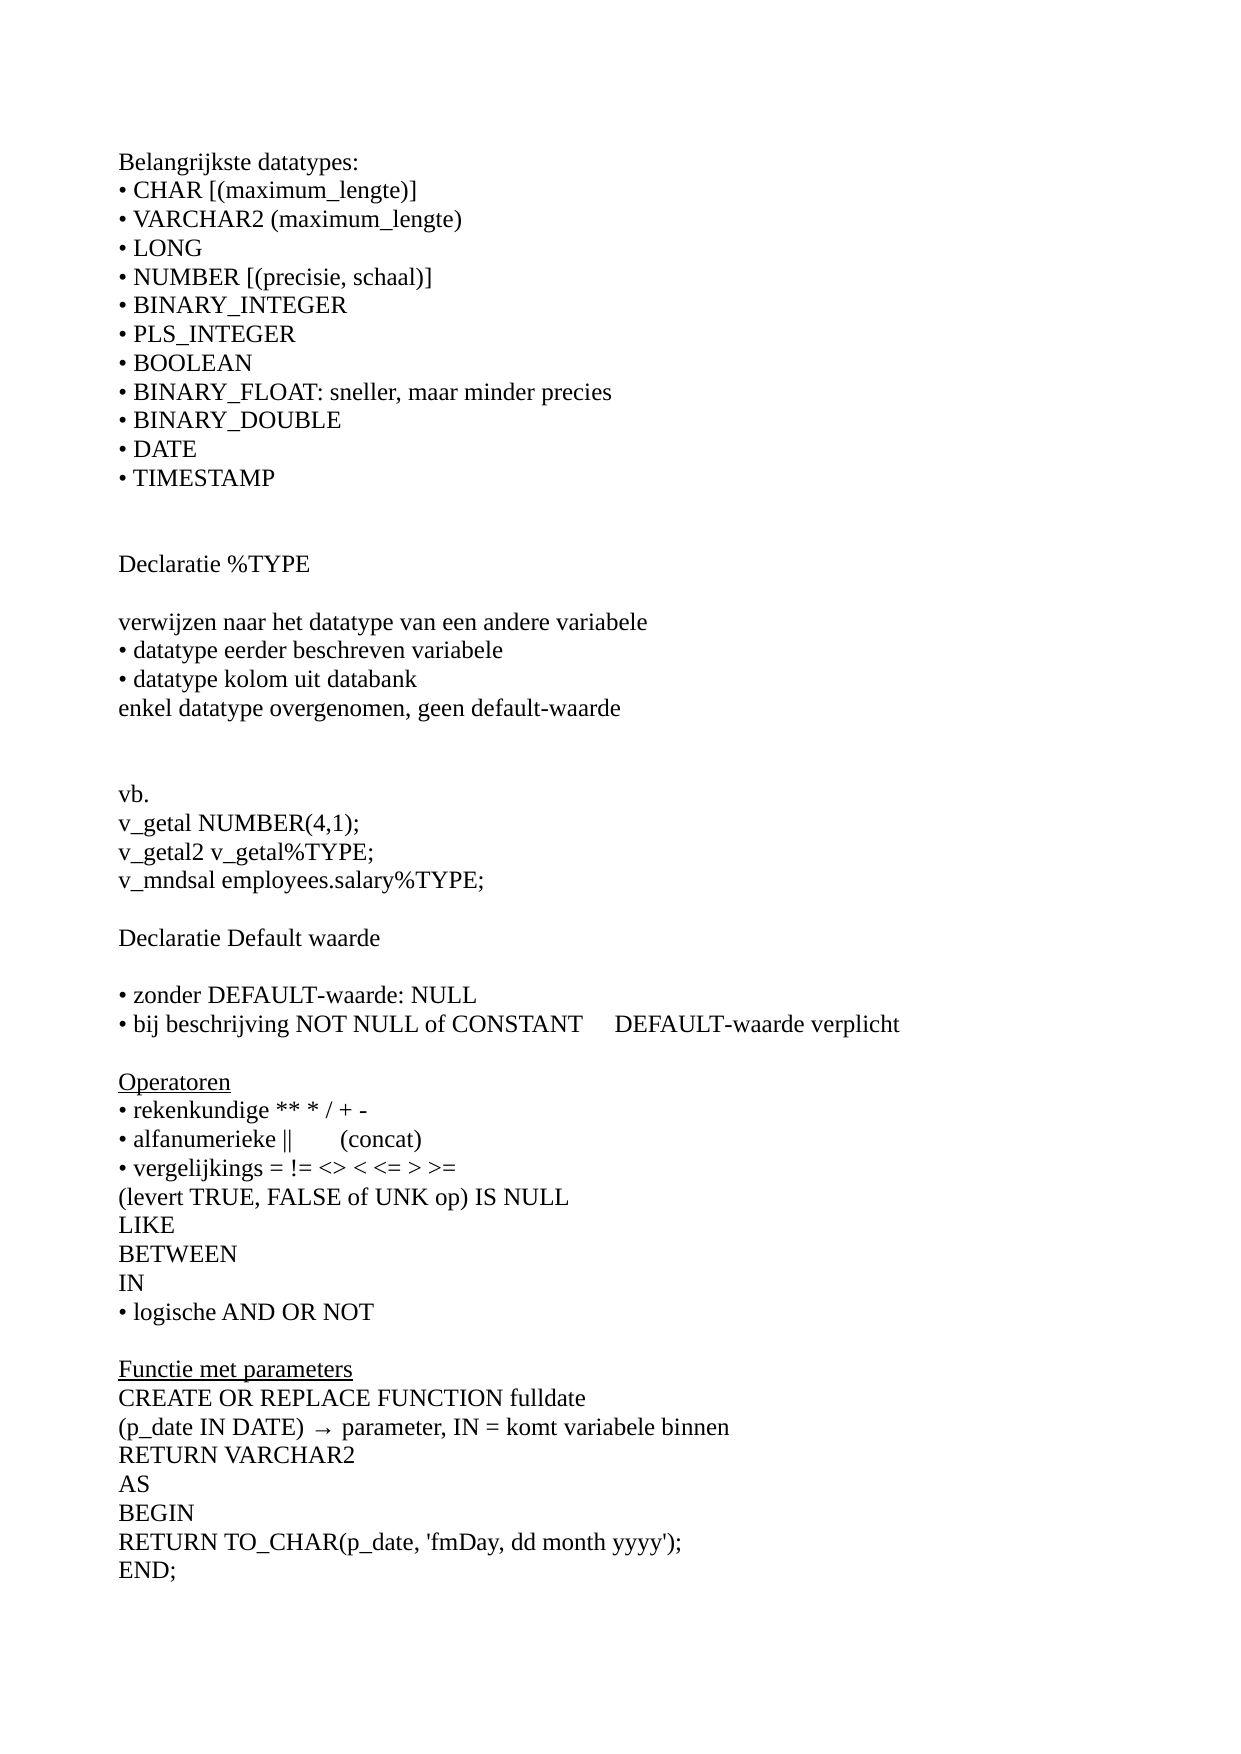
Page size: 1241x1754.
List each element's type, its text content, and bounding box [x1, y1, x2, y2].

text • CHAR [(maximum_lengte)] • VARCHAR2 (maximum_lengte) • LONG • NUMBER [(precisie, schaal)] • BINARY_INTEGER • PLS_INTEGER • BOOLEAN • BINARY_FLOAT: sneller, maar minder precies • BINARY_DOUBLE • DATE • TIMESTAMP [118, 176, 1122, 521]
text v_getal NUMBER(4,1); v_getal2 v_getal%TYPE; v_mndsal employees.salary%TYPE; [118, 808, 1122, 894]
text • zonder DEFAULT‐waarde: NULL • bij beschrijving NOT NULL of CONSTANT  DEFAULT‐waarde verplicht [118, 981, 1122, 1067]
text Declaratie %TYPE [118, 549, 1122, 578]
text verwijzen naar het datatype van een andere variabele • datatype eerder beschreven variabele • datatype kolom uit databank [118, 607, 1122, 693]
text enkel datatype overgenomen, geen default‐waarde [118, 693, 1122, 751]
text Operatoren [118, 1067, 1122, 1096]
text Functie met parameters [118, 1354, 1122, 1383]
text • rekenkundige ** * / + ‐ • alfanumerieke || (concat) • vergelijkings = != <> < <= > >= (levert TRUE, FALSE of UNK op) IS NULL LIKE BETWEEN IN • logische AND OR NOT [118, 1096, 1122, 1326]
text CREATE OR REPLACE FUNCTION fulldate (p_date IN DATE) → parameter, IN = komt variabele binnen RETURN VARCHAR2 AS BEGIN RETURN TO_CHAR(p_date, 'fmDay, dd month yyyy'); END; [118, 1383, 1122, 1584]
text Declaratie Default waarde [118, 923, 1122, 952]
text Belangrijkste datatypes: [118, 147, 1122, 176]
text vb. [118, 779, 1122, 808]
